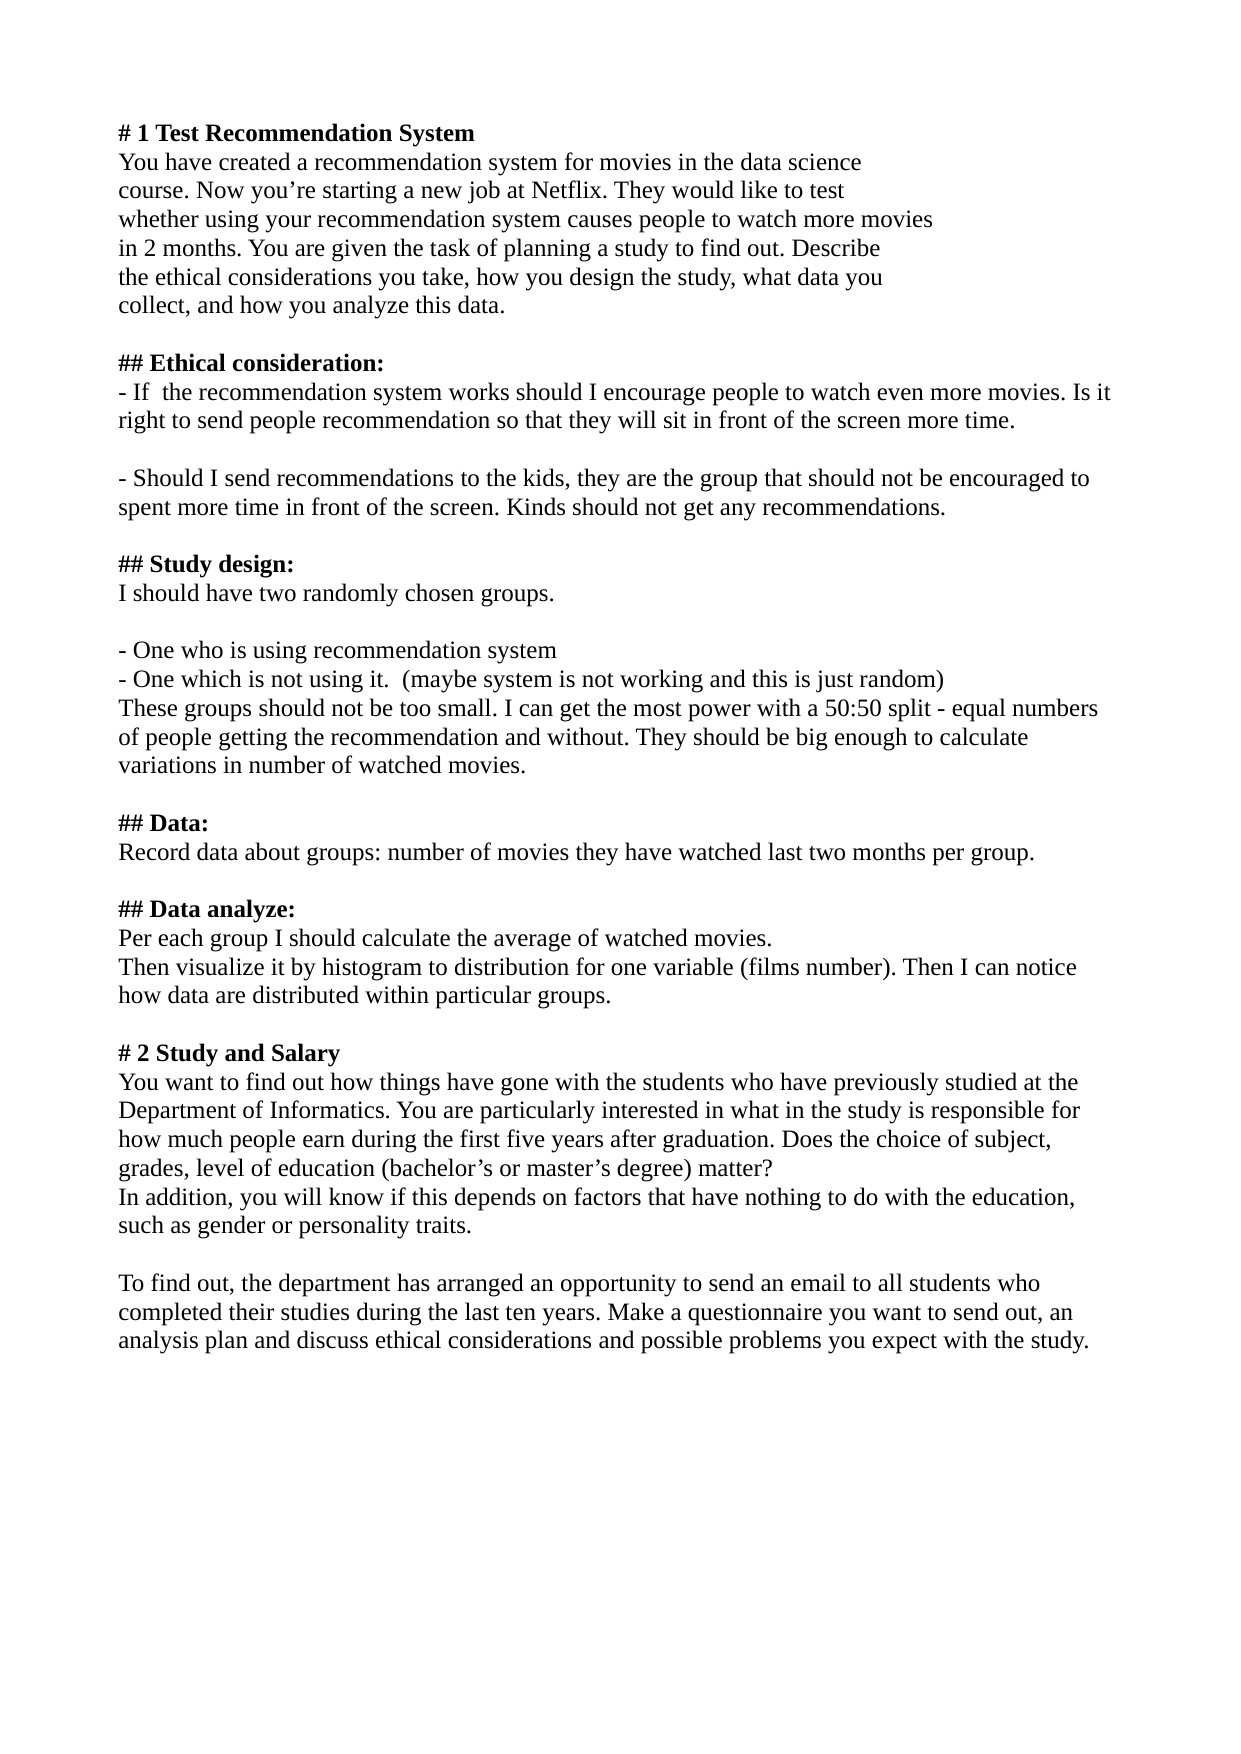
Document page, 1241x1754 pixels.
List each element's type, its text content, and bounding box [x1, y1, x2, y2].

text whether using your recommendation system causes people to watch more movies [118, 204, 1122, 233]
text ## Data analyze: [118, 894, 1122, 923]
text # 2 Study and Salary [118, 1038, 1122, 1067]
text Per each group I should calculate the average of watched movies. [118, 923, 1122, 952]
text These groups should not be too small. I can get the most power with a 50:50 split - equal numbers of people getting the recommendation and without. They should be big enough to calculate variations in number of watched movies. [118, 693, 1122, 779]
text - One which is not using it. (maybe system is not working and this is just random) [118, 664, 1122, 693]
text Record data about groups: number of movies they have watched last two months per group. [118, 837, 1122, 866]
text collect, and how you analyze this data. [118, 291, 1122, 319]
text You want to find out how things have gone with the students who have previously studied at the Department of Informatics. You are particularly interested in what in the study is responsible for how much people earn during the first five years after graduation. Does the choice of subject, grades, level of education (bachelor’s or master’s degree) matter? [118, 1067, 1122, 1182]
text # 1 Test Recommendation System [118, 118, 1122, 147]
text You have created a recommendation system for movies in the data science [118, 147, 1122, 176]
text Then visualize it by histogram to distribution for one variable (films number). Then I can notice how data are distributed within particular groups. [118, 952, 1122, 1009]
text the ethical considerations you take, how you design the study, what data you [118, 262, 1122, 291]
text course. Now you’re starting a new job at Netflix. They would like to test [118, 176, 1122, 204]
text in 2 months. You are given the task of planning a study to find out. Describe [118, 233, 1122, 262]
text ## Ethical consideration: [118, 348, 1122, 377]
text I should have two randomly chosen groups. [118, 578, 1122, 607]
text ## Study design: [118, 549, 1122, 578]
text - Should I send recommendations to the kids, they are the group that should not be encouraged to spent more time in front of the screen. Kinds should not get any recommendations. [118, 463, 1122, 521]
text To find out, the department has arranged an opportunity to send an email to all students who completed their studies during the last ten years. Make a questionnaire you want to send out, an analysis plan and discuss ethical considerations and possible problems you expect with the study. [118, 1268, 1122, 1354]
text In addition, you will know if this depends on factors that have nothing to do with the education, such as gender or personality traits. [118, 1182, 1122, 1239]
text - If the recommendation system works should I encourage people to watch even more movies. Is it right to send people recommendation so that they will sit in front of the screen more time. [118, 377, 1122, 434]
text - One who is using recommendation system [118, 636, 1122, 664]
text ## Data: [118, 808, 1122, 837]
